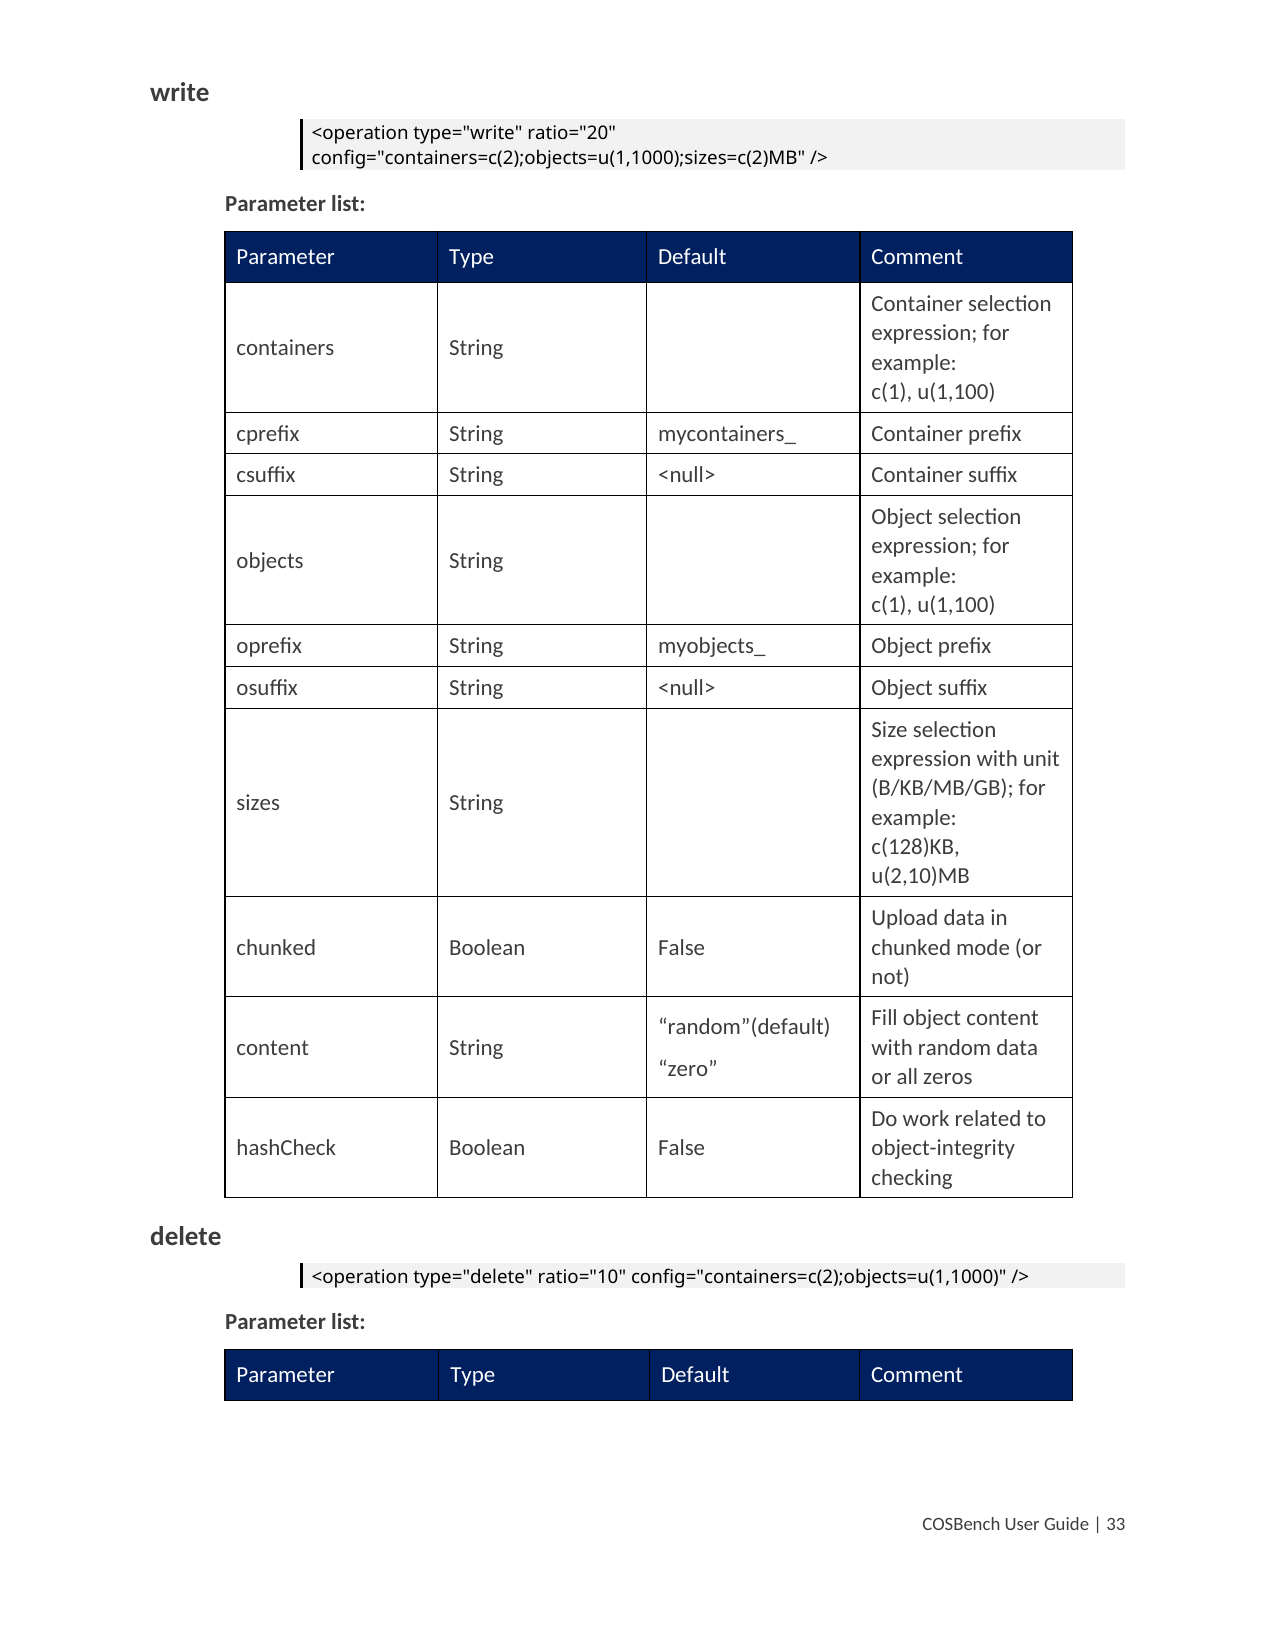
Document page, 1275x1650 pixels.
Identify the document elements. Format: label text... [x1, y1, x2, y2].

table_cell String [438, 496, 646, 624]
table_cell Size selection expression with unit (B/KB/MB/GB); for example: c(128)KB, u(2,10)MB [861, 709, 1072, 896]
table_header Parameter [226, 1350, 438, 1400]
table_cell myobjects_ [647, 625, 859, 666]
table_cell osuffix [226, 667, 437, 707]
table_cell Object prefix [861, 625, 1072, 666]
table_cell containers [226, 283, 437, 412]
table_header Type [439, 1350, 649, 1400]
table_cell Do work related to object-integrity checking [861, 1098, 1072, 1197]
table_cell Object selection expression; for example: c(1), u(1,100) [861, 496, 1072, 624]
table_cell Boolean [438, 1098, 646, 1197]
subtitle delete [150, 1219, 1125, 1252]
table_cell Fill object content with random data or all zeros [861, 997, 1072, 1097]
table_cell Upload data in chunked mode (or not) [861, 897, 1072, 996]
table_header Default [647, 232, 859, 282]
table_cell csuffix [226, 454, 437, 495]
table_cell Container prefix [861, 413, 1072, 453]
table_cell [647, 709, 859, 896]
table_cell mycontainers_ [647, 413, 859, 453]
table_cell Boolean [438, 897, 646, 996]
table_cell Container selection expression; for example: c(1), u(1,100) [861, 283, 1072, 412]
table_header Default [650, 1350, 859, 1400]
table_cell hashCheck [226, 1098, 437, 1197]
table_cell Object suffix [861, 667, 1072, 707]
table_cell String [438, 667, 646, 707]
table_header Comment [861, 232, 1072, 282]
table_cell <null> [647, 454, 859, 495]
table_cell String [438, 283, 646, 412]
table_cell sizes [226, 709, 437, 896]
table_cell <null> [647, 667, 859, 707]
table_cell chunked [226, 897, 437, 996]
table_cell content [226, 997, 437, 1097]
table_cell “random”(default) “zero” [647, 997, 859, 1097]
text Parameter list: [225, 189, 1125, 217]
table_cell objects [226, 496, 437, 624]
table_cell [647, 283, 859, 412]
table_header Type [438, 232, 646, 282]
table_cell String [438, 454, 646, 495]
table_header Comment [860, 1350, 1072, 1400]
text Parameter list: [225, 1307, 1125, 1335]
table_cell False [647, 1098, 859, 1197]
subtitle write [150, 75, 1125, 108]
table_cell [647, 496, 859, 624]
table_cell String [438, 709, 646, 896]
table_cell oprefix [226, 625, 437, 666]
table_cell String [438, 625, 646, 666]
text <operation type="write" ratio="20" config="containers=c(2);objects=u(1,1000);sizes=c(2)MB" /> [303, 119, 1125, 170]
table_cell String [438, 997, 646, 1097]
table_cell False [647, 897, 859, 996]
table_cell String [438, 413, 646, 453]
table_header Parameter [226, 232, 437, 282]
table_cell Container suffix [861, 454, 1072, 495]
text <operation type="delete" ratio="10" config="containers=c(2);objects=u(1,1000)" /> [303, 1263, 1125, 1288]
table_cell cprefix [226, 413, 437, 453]
